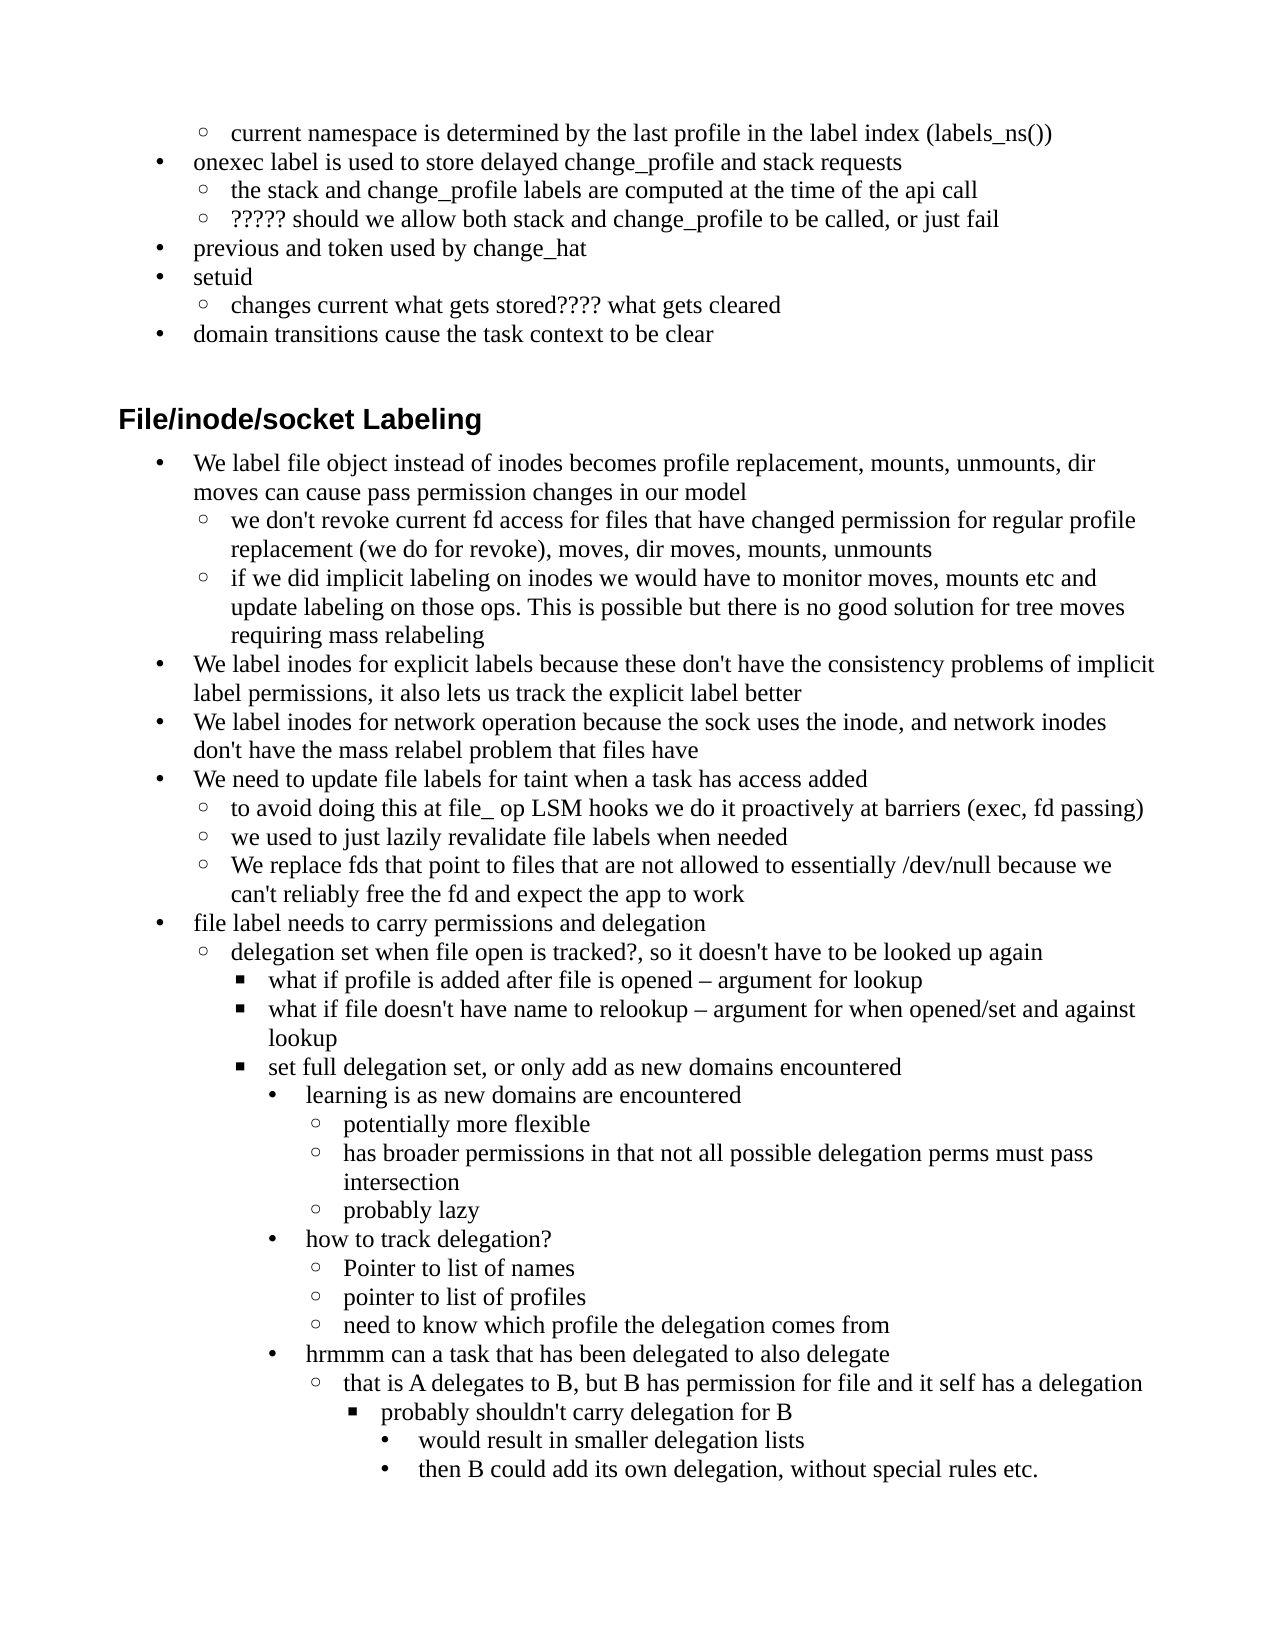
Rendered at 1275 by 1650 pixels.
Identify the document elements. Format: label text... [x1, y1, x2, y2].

list if we did implicit labeling on inodes we would have to monitor moves, mounts etc and update labeling on those ops. This is possible but there is no good solution for tree moves requiring mass relabeling [193, 563, 1157, 649]
list what if file doesn't have name to relookup – argument for when opened/set and against lookup [231, 994, 1157, 1052]
list how to track delegation? [268, 1224, 1157, 1253]
list has broader permissions in that not all possible delegation perms must pass intersection [306, 1138, 1157, 1195]
list probably shouldn't carry delegation for B [343, 1397, 1157, 1425]
list we don't revoke current fd access for files that have changed permission for regular profile replacement (we do for revoke), moves, dir moves, mounts, unmounts [193, 505, 1157, 563]
list what if profile is added after file is opened – argument for lookup [231, 965, 1157, 994]
list potentially more flexible [306, 1109, 1157, 1138]
list We need to update file labels for taint when a task has access added [156, 764, 1157, 793]
list file label needs to carry permissions and delegation [156, 908, 1157, 937]
list We replace fds that point to files that are not allowed to essentially /dev/null because we can't reliably free the fd and expect the app to work [193, 850, 1157, 908]
list probably lazy [306, 1195, 1157, 1224]
list we used to just lazily revalidate file labels when needed [193, 822, 1157, 850]
list learning is as new domains are encountered [268, 1080, 1157, 1109]
list We label file object instead of inodes becomes profile replacement, mounts, unmounts, dir moves can cause pass permission changes in our model [156, 448, 1157, 505]
list changes current what gets stored???? what gets cleared [193, 291, 1157, 319]
list delegation set when file open is tracked?, so it doesn't have to be looked up again [193, 937, 1157, 965]
list We label inodes for explicit labels because these don't have the consistency problems of implicit label permissions, it also lets us track the explicit label better [156, 649, 1157, 707]
list We label inodes for network operation because the sock uses the inode, and network inodes don't have the mass relabel problem that files have [156, 707, 1157, 764]
list that is A delegates to B, but B has permission for file and it self has a delegation [306, 1368, 1157, 1397]
list to avoid doing this at file_ op LSM hooks we do it proactively at barriers (exec, fd passing) [193, 793, 1157, 822]
subtitle File/inode/socket Labeling [118, 402, 1157, 435]
list onexec label is used to store delayed change_profile and stack requests [156, 147, 1157, 176]
list then B could add its own delegation, without special rules etc. [381, 1454, 1157, 1483]
list previous and token used by change_hat [156, 233, 1157, 262]
list set full delegation set, or only add as new domains encountered [231, 1052, 1157, 1080]
list domain transitions cause the task context to be clear [156, 319, 1157, 348]
list pointer to list of profiles [306, 1282, 1157, 1310]
list current namespace is determined by the last profile in the label index (labels_ns()) [193, 118, 1157, 147]
list hrmmm can a task that has been delegated to also delegate [268, 1339, 1157, 1368]
list setuid [156, 262, 1157, 291]
list need to know which profile the delegation comes from [306, 1310, 1157, 1339]
list ????? should we allow both stack and change_profile to be called, or just fail [193, 204, 1157, 233]
list Pointer to list of names [306, 1253, 1157, 1282]
list the stack and change_profile labels are computed at the time of the api call [193, 176, 1157, 204]
list would result in smaller delegation lists [381, 1425, 1157, 1454]
